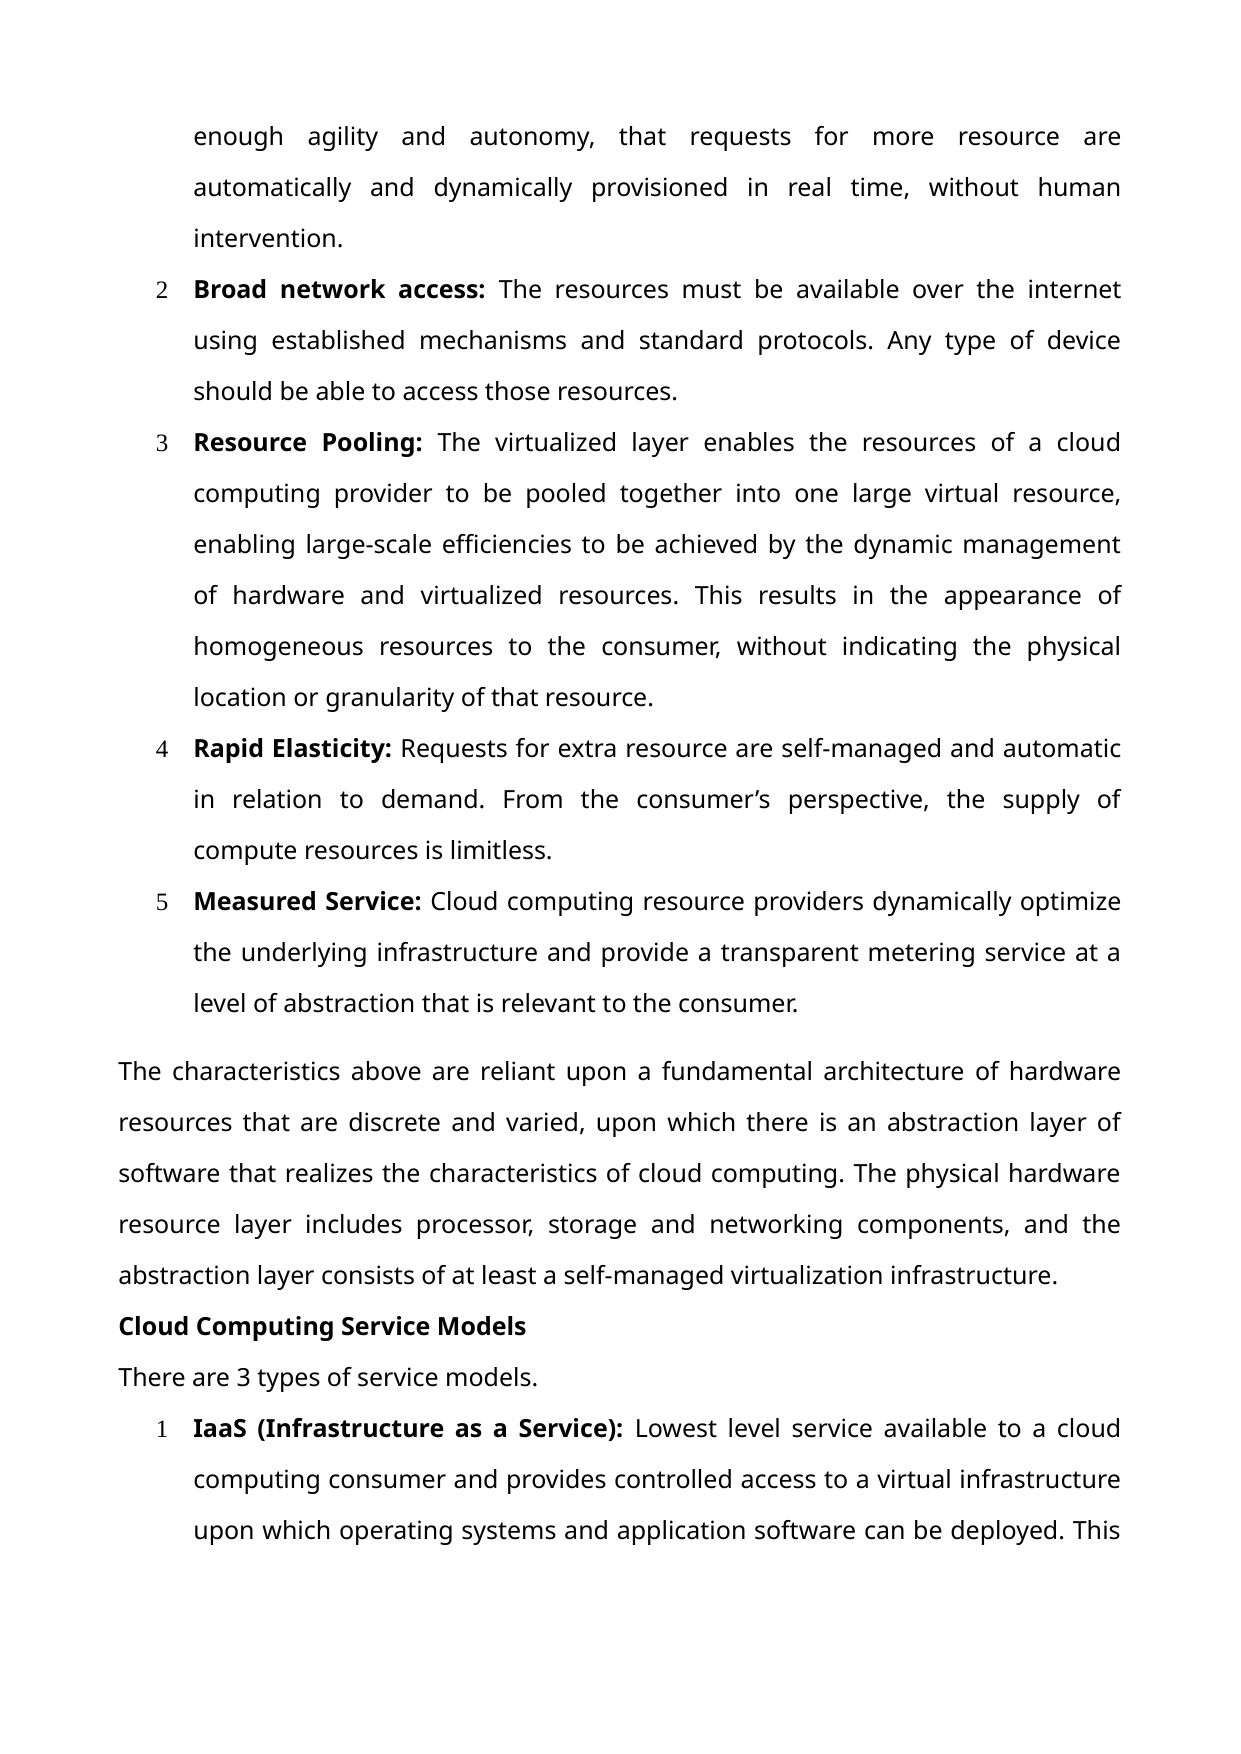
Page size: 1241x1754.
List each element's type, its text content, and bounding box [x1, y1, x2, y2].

list enough agility and autonomy, that requests for more resource are automatically and dynamically provisioned in real time, without human intervention. [156, 118, 1122, 254]
list Resource Pooling: The virtualized layer enables the resources of a cloud computing provider to be pooled together into one large virtual resource, enabling large-scale efficiencies to be achieved by the dynamic management of hardware and virtualized resources. This results in the appearance of homogeneous resources to the consumer, without indicating the physical location or granularity of that resource. [156, 424, 1122, 714]
text There are 3 types of service models. [118, 1360, 1122, 1394]
list IaaS (Infrastructure as a Service): Lowest level service available to a cloud computing consumer and provides controlled access to a virtual infrastructure upon which operating systems and application software can be deployed. This [156, 1411, 1122, 1547]
list Broad network access: The resources must be available over the internet using established mechanisms and standard protocols. Any type of device should be able to access those resources. [156, 271, 1122, 407]
list Measured Service: Cloud computing resource providers dynamically optimize the underlying infrastructure and provide a transparent metering service at a level of abstraction that is relevant to the consumer. [156, 884, 1122, 1020]
list Rapid Elasticity: Requests for extra resource are self-managed and automatic in relation to demand. From the consumer’s perspective, the supply of compute resources is limitless. [156, 731, 1122, 867]
text Cloud Computing Service Models [118, 1309, 1122, 1343]
text The characteristics above are reliant upon a fundamental architecture of hardware resources that are discrete and varied, upon which there is an abstraction layer of software that realizes the characteristics of cloud computing. The physical hardware resource layer includes processor, storage and networking components, and the abstraction layer consists of at least a self-managed virtualization infrastructure. [118, 1053, 1122, 1292]
